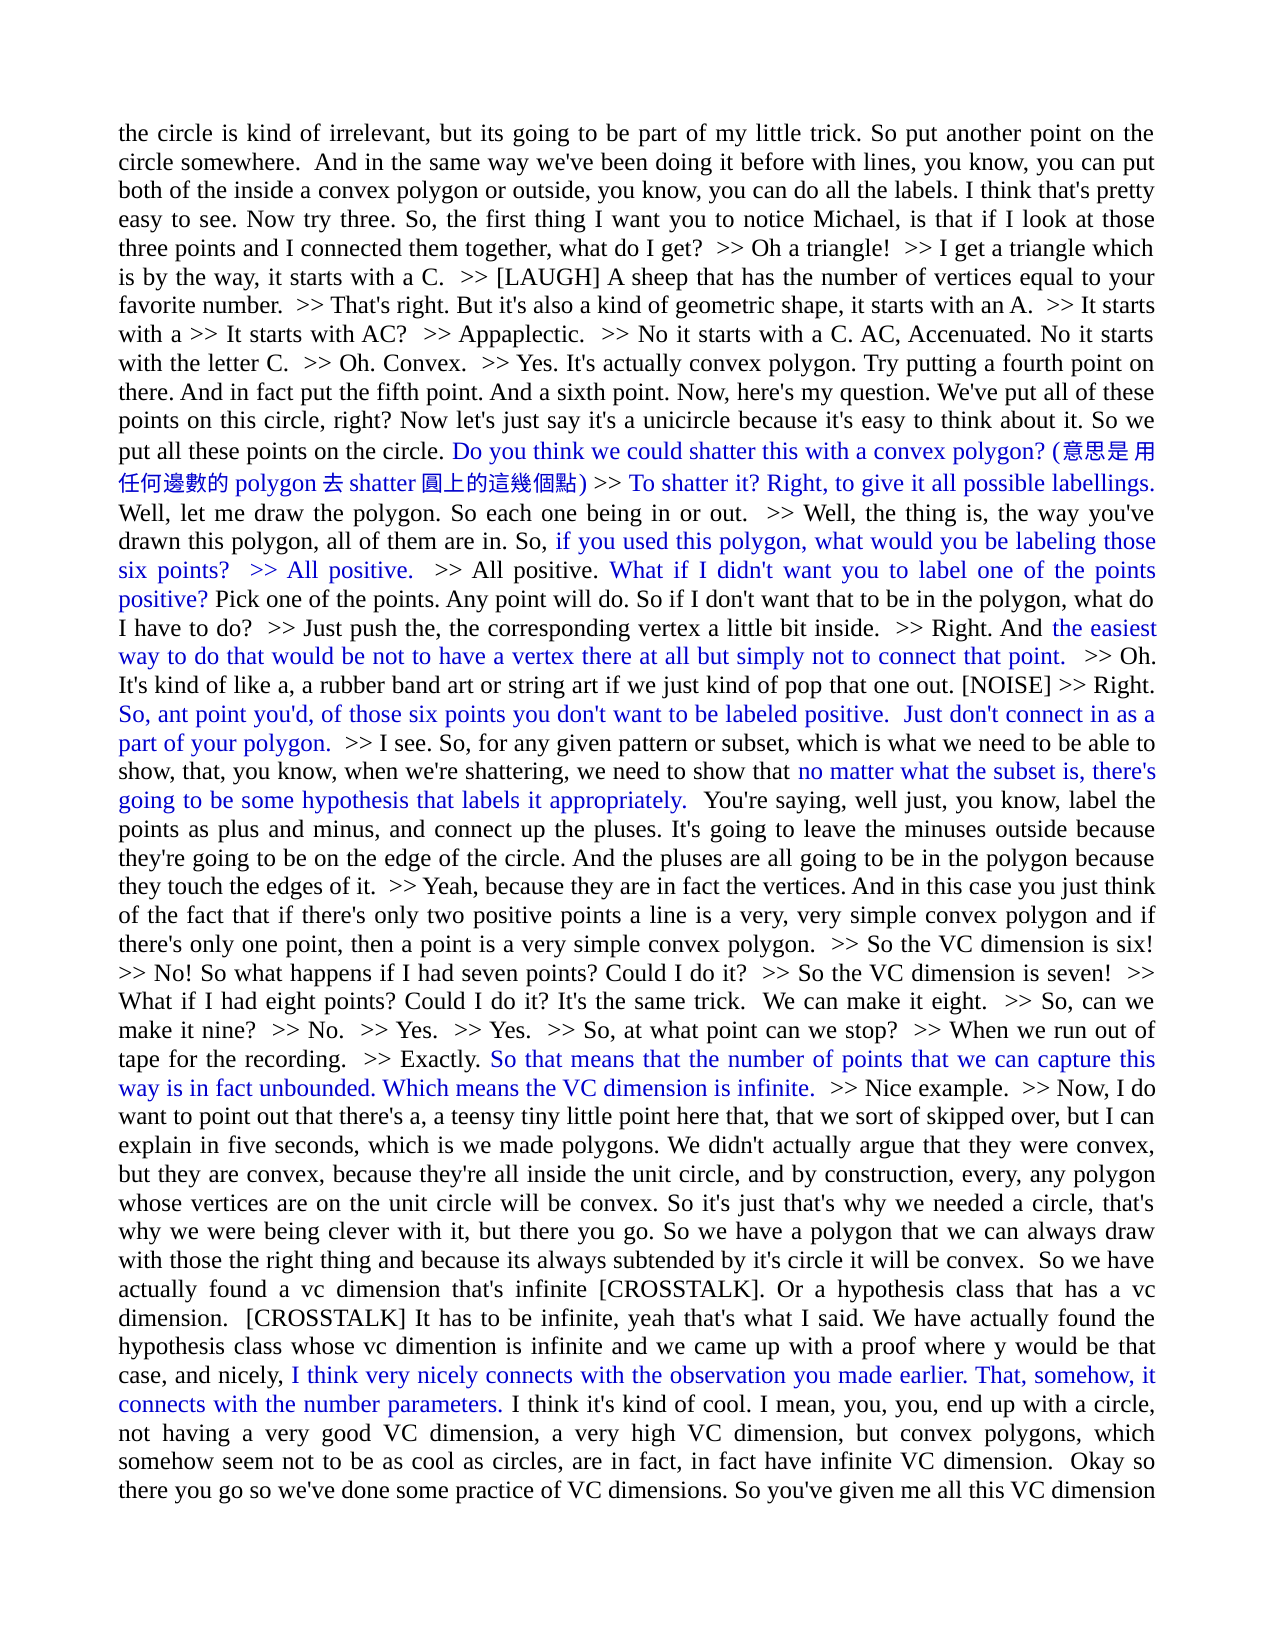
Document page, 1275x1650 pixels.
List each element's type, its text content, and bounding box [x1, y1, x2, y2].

text the circle is kind of irrelevant, but its going to be part of my little trick. So put another point on the circle somewhere. And in the same way we've been doing it before with lines, you know, you can put both of the inside a convex polygon or outside, you know, you can do all the labels. I think that's pretty easy to see. Now try three. So, the first thing I want you to notice Michael, is that if I look at those three points and I connected them together, what do I get? >> Oh a triangle! >> I get a triangle which is by the way, it starts with a C. >> [LAUGH] A sheep that has the number of vertices equal to your favorite number. >> That's right. But it's also a kind of geometric shape, it starts with an A. >> It starts with a >> It starts with AC? >> Appaplectic. >> No it starts with a C. AC, Accenuated. No it starts with the letter C. >> Oh. Convex. >> Yes. It's actually convex polygon. Try putting a fourth point on there. And in fact put the fifth point. And a sixth point. Now, here's my question. We've put all of these points on this circle, right? Now let's just say it's a unicircle because it's easy to think about it. So we put all these points on the circle. Do you think we could shatter this with a convex polygon? (意思是 用任何邊數的polygon去shatter圓上的這幾個點) >> To shatter it? Right, to give it all possible labellings. Well, let me draw the polygon. So each one being in or out. >> Well, the thing is, the way you've drawn this polygon, all of them are in. So, if you used this polygon, what would you be labeling those six points? >> All positive. >> All positive. What if I didn't want you to label one of the points positive? Pick one of the points. Any point will do. So if I don't want that to be in the polygon, what do I have to do? >> Just push the, the corresponding vertex a little bit inside. >> Right. And the easiest way to do that would be not to have a vertex there at all but simply not to connect that point. >> Oh. It's kind of like a, a rubber band art or string art if we just kind of pop that one out. [NOISE] >> Right. So, ant point you'd, of those six points you don't want to be labeled positive. Just don't connect in as a part of your polygon. >> I see. So, for any given pattern or subset, which is what we need to be able to show, that, you know, when we're shattering, we need to show that no matter what the subset is, there's going to be some hypothesis that labels it appropriately. You're saying, well just, you know, label the points as plus and minus, and connect up the pluses. It's going to leave the minuses outside because they're going to be on the edge of the circle. And the pluses are all going to be in the polygon because they touch the edges of it. >> Yeah, because they are in fact the vertices. And in this case you just think of the fact that if there's only two positive points a line is a very, very simple convex polygon and if there's only one point, then a point is a very simple convex polygon. >> So the VC dimension is six! >> No! So what happens if I had seven points? Could I do it? >> So the VC dimension is seven! >> What if I had eight points? Could I do it? It's the same trick. We can make it eight. >> So, can we make it nine? >> No. >> Yes. >> Yes. >> So, at what point can we stop? >> When we run out of tape for the recording. >> Exactly. So that means that the number of points that we can capture this way is in fact unbounded. Which means the VC dimension is infinite. >> Nice example. >> Now, I do want to point out that there's a, a teensy tiny little point here that, that we sort of skipped over, but I can explain in five seconds, which is we made polygons. We didn't actually argue that they were convex, but they are convex, because they're all inside the unit circle, and by construction, every, any polygon whose vertices are on the unit circle will be convex. So it's just that's why we needed a circle, that's why we were being clever with it, but there you go. So we have a polygon that we can always draw with those the right thing and because its always subtended by it's circle it will be convex. So we have actually found a vc dimension that's infinite [CROSSTALK]. Or a hypothesis class that has a vc dimension. [CROSSTALK] It has to be infinite, yeah that's what I said. We have actually found the hypothesis class whose vc dimention is infinite and we came up with a proof where y would be that case, and nicely, I think very nicely connects with the observation you made earlier. That, somehow, it connects with the number parameters. I think it's kind of cool. I mean, you, you, end up with a circle, not having a very good VC dimension, a very high VC dimension, but convex polygons, which somehow seem not to be as cool as circles, are in fact, in fact have infinite VC dimension. Okay so there you go so we've done some practice of VC dimensions. So you've given me all this VC dimension [118, 118, 1157, 1504]
